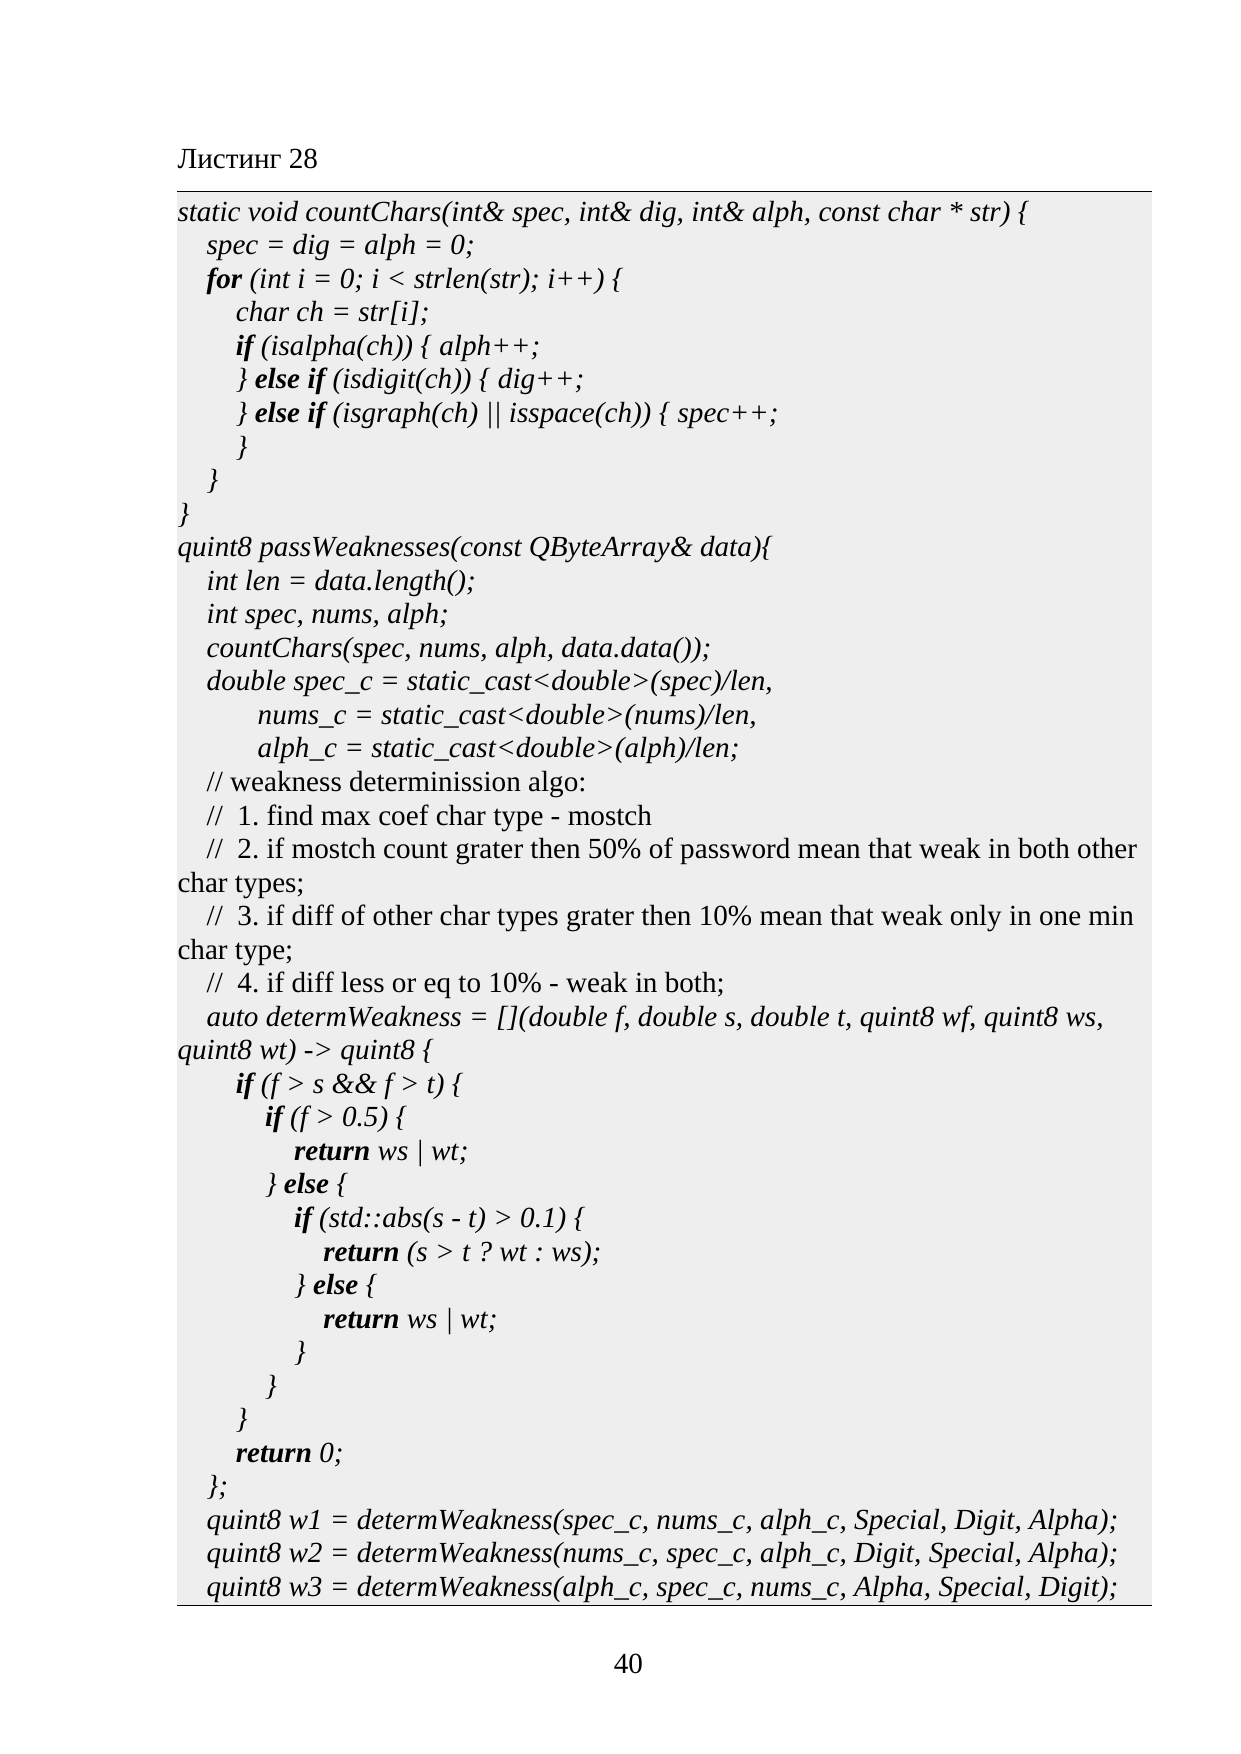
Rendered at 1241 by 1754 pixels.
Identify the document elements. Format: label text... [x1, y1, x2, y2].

text static void countChars(int& spec, int& dig, int& alph, const char * str) { spec = dig = alph = 0; for (int i = 0; i < strlen(str); i++) { char ch = str[i]; if (isalpha(ch)) { alph++; } else if (isdigit(ch)) { dig++; } else if (isgraph(ch) || isspace(ch)) { spec++; } } } quint8 passWeaknesses(const QByteArray& data){ int len = data.length(); int spec, nums, alph; countChars(spec, nums, alph, data.data()); double spec_c = static_cast<double>(spec)/len, nums_c = static_cast<double>(nums)/len, alph_c = static_cast<double>(alph)/len; // weakness determinission algo: // 1. find max coef char type - mostch // 2. if mostch count grater then 50% of password mean that weak in both other char types; // 3. if diff of other char types grater then 10% mean that weak only in one min char type; // 4. if diff less or eq to 10% - weak in both; auto determWeakness = [](double f, double s, double t, quint8 wf, quint8 ws, quint8 wt) -> quint8 { if (f > s && f > t) { if (f > 0.5) { return ws | wt; } else { if (std::abs(s - t) > 0.1) { return (s > t ? wt : ws); } else { return ws | wt; } } } return 0; }; quint8 w1 = determWeakness(spec_c, nums_c, alph_c, Special, Digit, Alpha); quint8 w2 = determWeakness(nums_c, spec_c, alph_c, Digit, Special, Alpha); quint8 w3 = determWeakness(alph_c, spec_c, nums_c, Alpha, Special, Digit); [177, 192, 1152, 1605]
text Листинг 28 [177, 141, 1152, 174]
